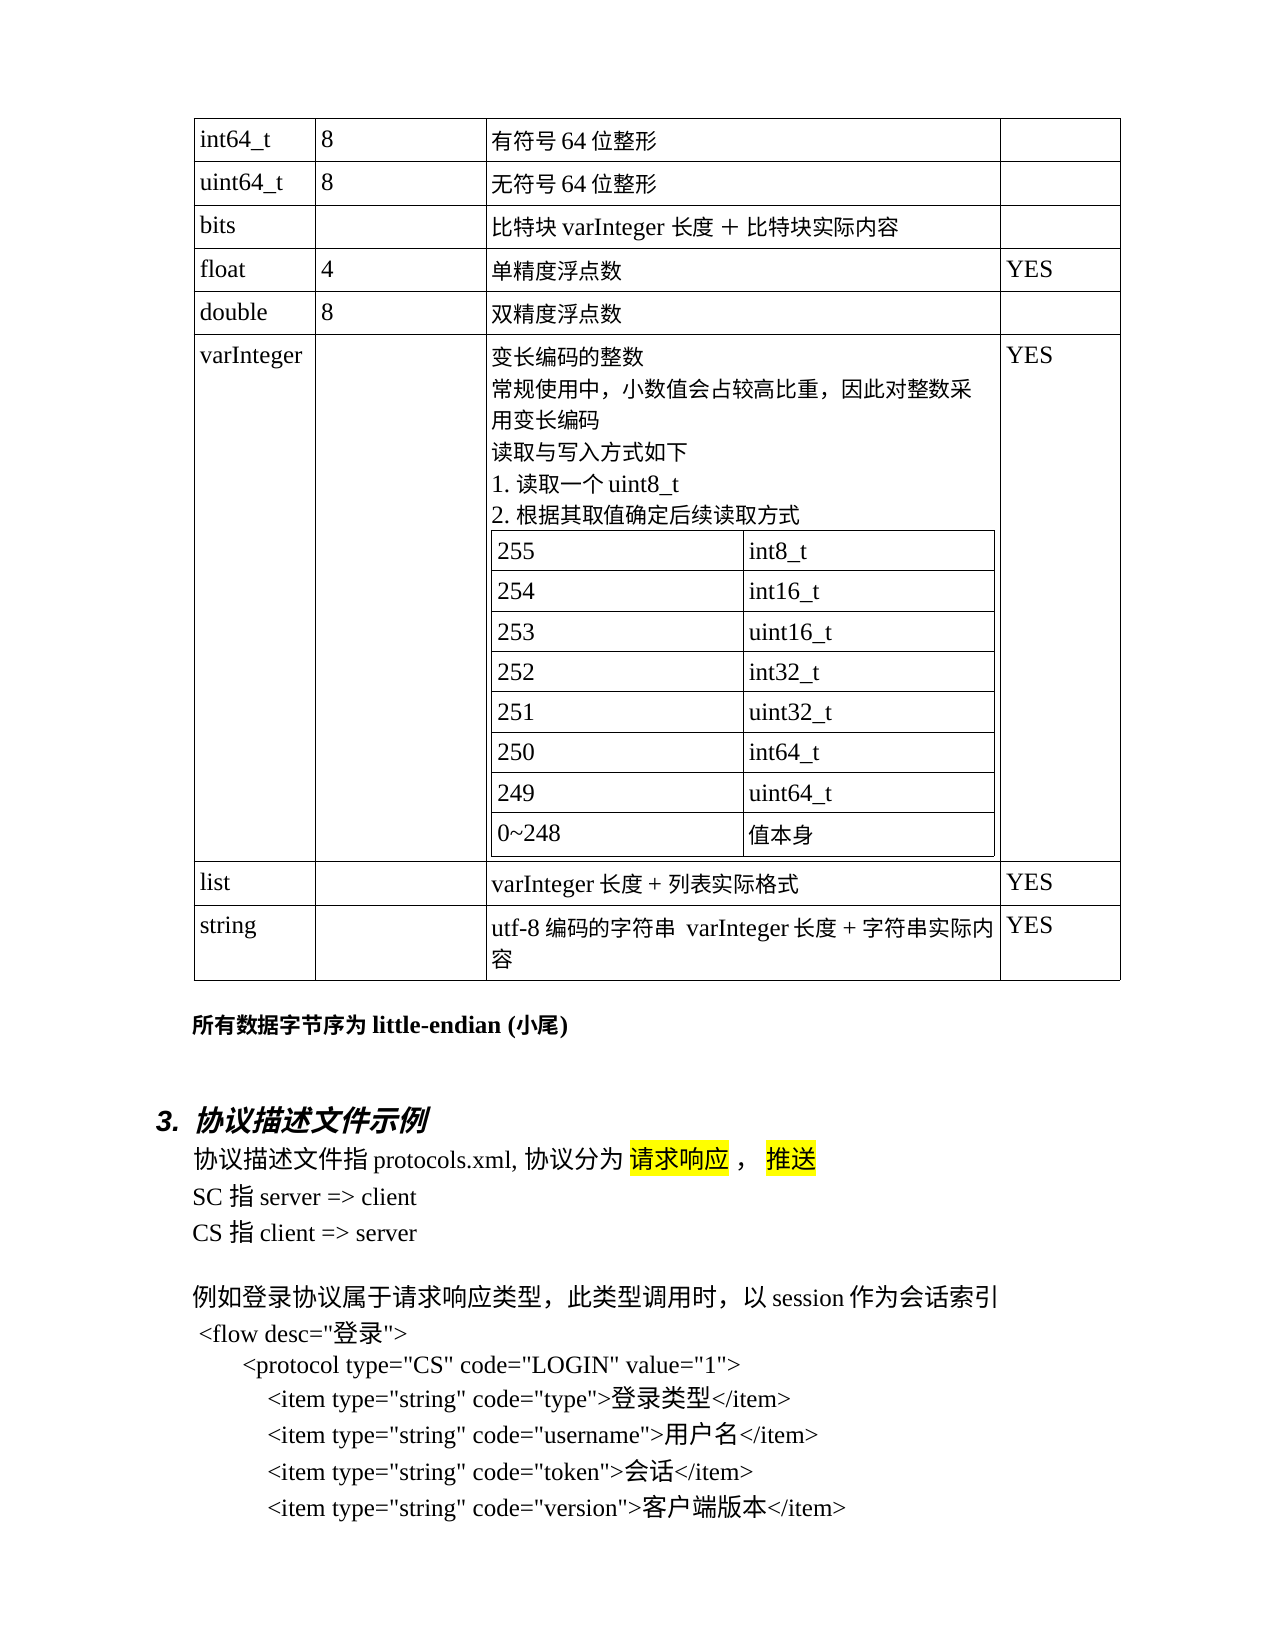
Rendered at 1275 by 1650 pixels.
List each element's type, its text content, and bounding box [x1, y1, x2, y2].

table_cell 变长编码的整数 常规使用中，小数值会占较高比重，因此对整数采用变长编码 读取与写入方式如下 1. 读取一个uint8_t 2. 根据其取值确定后续读取方式 [487, 335, 1000, 861]
text SC 指 server => client [118, 1176, 1157, 1212]
table_cell [316, 206, 486, 248]
table_header 255 [492, 531, 743, 570]
text 例如登录协议属于请求响应类型，此类型调用时，以session作为会话索引 [118, 1277, 1157, 1314]
table_cell [1001, 162, 1120, 204]
table_cell YES [1001, 906, 1120, 979]
table_cell uint32_t [744, 692, 994, 732]
table_cell [1001, 206, 1120, 248]
table_cell 254 [492, 571, 743, 611]
table_cell [316, 906, 486, 979]
table_cell bits [195, 206, 315, 248]
list 协议描述文件示例 [156, 1098, 1157, 1140]
table_cell uint64_t [195, 162, 315, 204]
table_cell uint64_t [744, 773, 994, 812]
table_cell 值本身 [744, 813, 994, 856]
table_cell [1001, 119, 1120, 161]
text <item type="string" code="version">客户端版本</item> [192, 1487, 1157, 1524]
table_cell double [195, 292, 315, 334]
table_cell 有符号64位整形 [487, 119, 1000, 161]
text CS 指 client => server [118, 1212, 1157, 1249]
table_cell utf-8编码的字符串 varInteger长度 + 字符串实际内容 [487, 906, 1000, 979]
table_cell YES [1001, 249, 1120, 291]
table_cell int16_t [744, 571, 994, 611]
table_cell 253 [492, 612, 743, 651]
table_cell 4 [316, 249, 486, 291]
table_header int8_t [744, 531, 994, 570]
text <item type="string" code="type">登录类型</item> [192, 1379, 1157, 1415]
table_cell 比特块 varInteger 长度 ＋ 比特块实际内容 [487, 206, 1000, 248]
text <protocol type="CS" code="LOGIN" value="1"> [192, 1350, 1157, 1379]
text 所有数据字节序为 little-endian (小尾) [118, 1008, 1157, 1040]
table_cell [316, 862, 486, 905]
table_cell 251 [492, 692, 743, 732]
table_cell uint16_t [744, 612, 994, 651]
table_cell 0~248 [492, 813, 743, 856]
table_cell int64_t [744, 733, 994, 772]
table_cell YES [1001, 335, 1120, 861]
text <flow desc="登录"> [118, 1314, 1157, 1350]
table_cell 无符号64位整形 [487, 162, 1000, 204]
text <item type="string" code="username">用户名</item> [192, 1415, 1157, 1451]
list 协议描述文件指protocols.xml, 协议分为 请求响应 ， 推送 [156, 1140, 1157, 1176]
table_cell int32_t [744, 652, 994, 691]
table_cell 8 [316, 292, 486, 334]
table_cell varInteger [195, 335, 315, 861]
table_cell varInteger长度 + 列表实际格式 [487, 862, 1000, 905]
table_cell 250 [492, 733, 743, 772]
table_cell string [195, 906, 315, 979]
table_cell 8 [316, 119, 486, 161]
table_cell YES [1001, 862, 1120, 905]
table_cell 249 [492, 773, 743, 812]
table_cell 8 [316, 162, 486, 204]
text <item type="string" code="token">会话</item> [192, 1451, 1157, 1487]
table_cell [316, 335, 486, 861]
table_cell list [195, 862, 315, 905]
table_cell 单精度浮点数 [487, 249, 1000, 291]
table_cell [1001, 292, 1120, 334]
table_cell 252 [492, 652, 743, 691]
table_cell float [195, 249, 315, 291]
table_cell int64_t [195, 119, 315, 161]
table_cell 双精度浮点数 [487, 292, 1000, 334]
